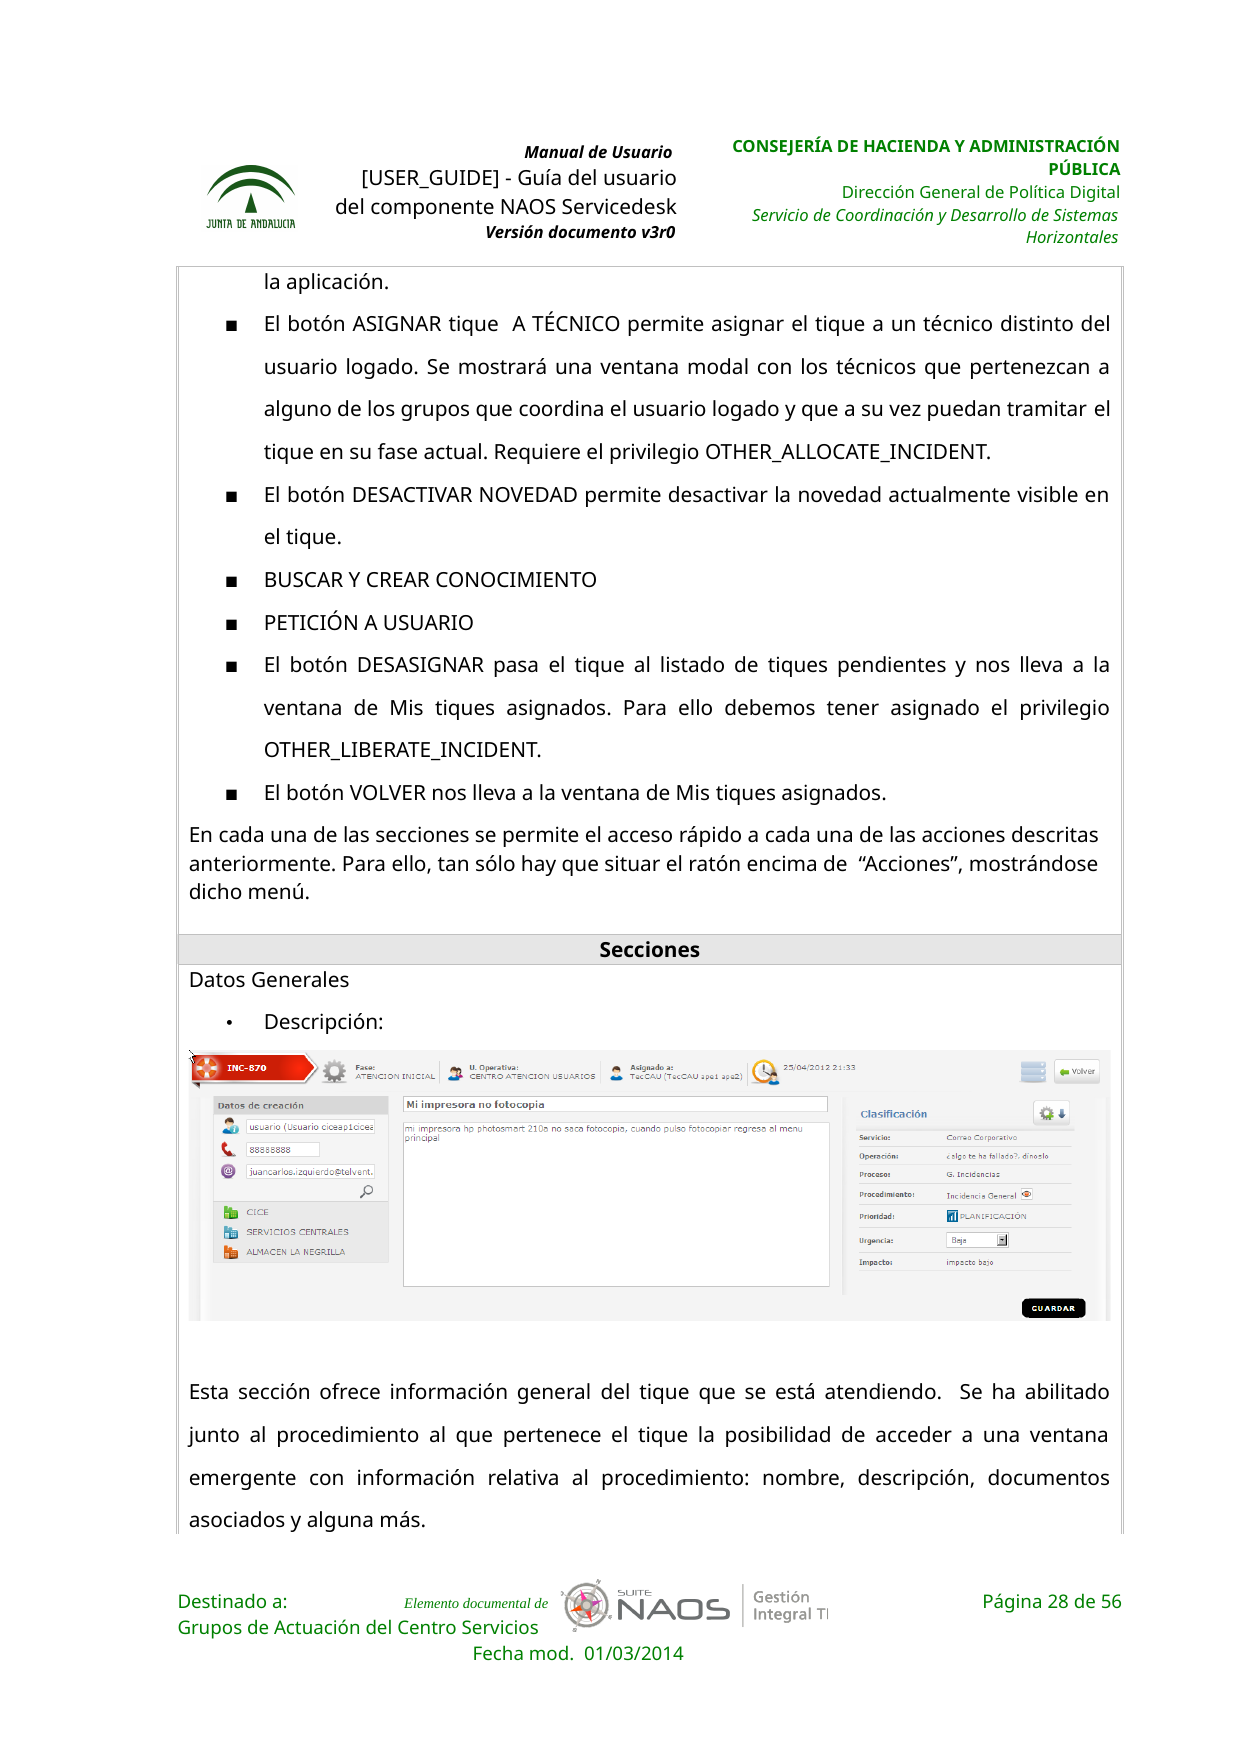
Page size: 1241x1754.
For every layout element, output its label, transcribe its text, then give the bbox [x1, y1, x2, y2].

table_cell Secciones [179, 935, 1121, 964]
table_cell la aplicación. El botón ASIGNAR tique A TÉCNICO permite asignar el tique a un técnico distinto del usuario logado. Se mostrará una ventana modal con los técnicos que pertenezcan a alguno de los grupos que coordina el usuario logado y que a su vez puedan tramitar el tique en su fase actual. Requiere el privilegio OTHER_ALLOCATE_INCIDENT. El botón DESACTIVAR NOVEDAD permite desactivar la novedad actualmente visible en el tique. BUSCAR Y CREAR CONOCIMIENTO PETICIÓN A USUARIO El botón DESASIGNAR pasa el tique al listado de tiques pendientes y nos lleva a la ventana de Mis tiques asignados. Para ello debemos tener asignado el privilegio OTHER_LIBERATE_INCIDENT. El botón VOLVER nos lleva a la ventana de Mis tiques asignados. En cada una de las secciones se permite el acceso rápido a cada una de las acciones descritas anteriormente. Para ello, tan sólo hay que situar el ratón encima de “Acciones”, mostrándose dicho menú. [179, 267, 1121, 934]
picture [201, 165, 298, 232]
picture [560, 1579, 829, 1632]
table_cell Datos Generales Descripción: Esta sección ofrece información general del tique que se está atendiendo. Se ha abilitado junto al procedimiento al que pertenece el tique la posibilidad de acceder a una ventana emergente con información relativa al procedimiento: nombre, descripción, documentos asociados y alguna más. [179, 965, 1121, 1534]
picture [188, 1050, 1111, 1321]
